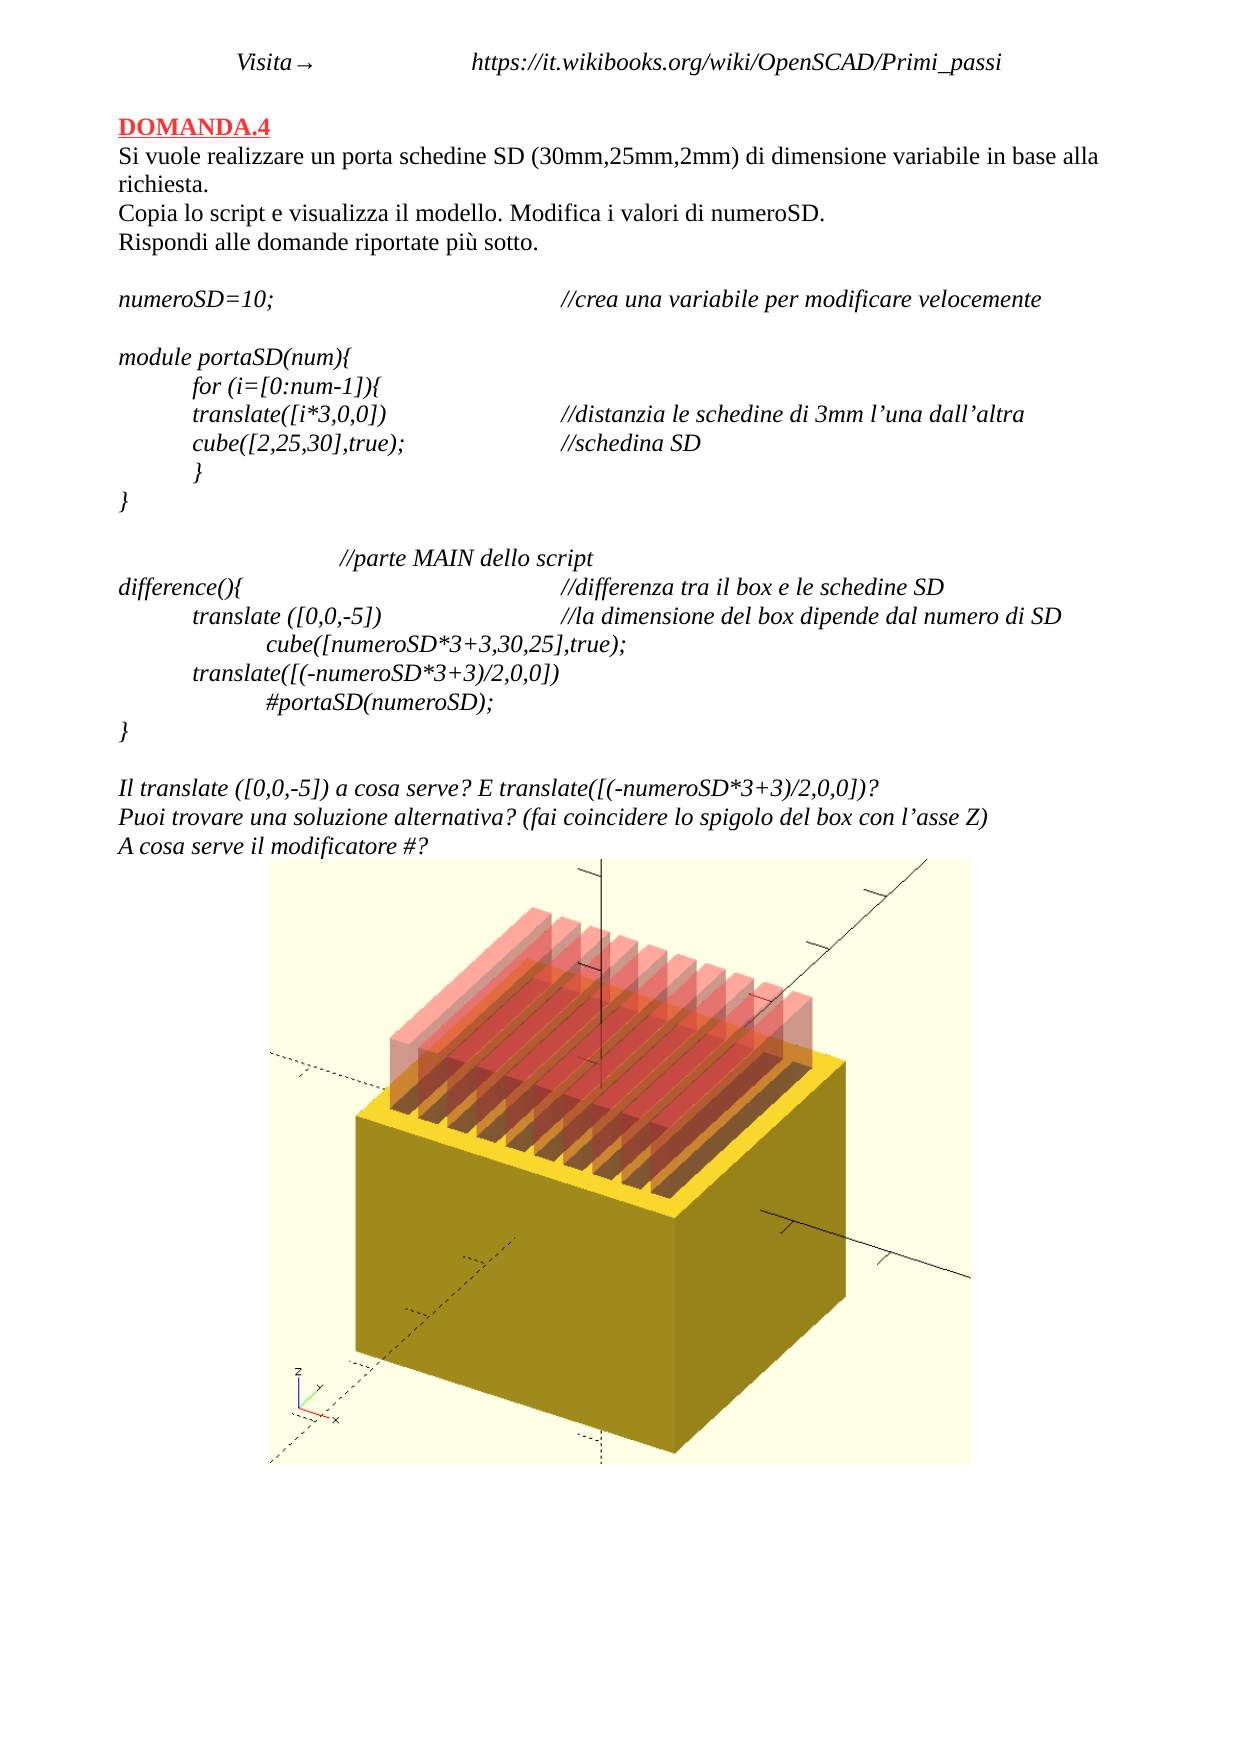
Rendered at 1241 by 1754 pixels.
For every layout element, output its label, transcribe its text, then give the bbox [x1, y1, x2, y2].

text translate([i*3,0,0]) //distanzia le schedine di 3mm l’una dall’altra [118, 399, 1122, 428]
text for (i=[0:num-1]){ [118, 371, 1122, 399]
text Si vuole realizzare un porta schedine SD (30mm,25mm,2mm) di dimensione variabile in base alla richiesta. [118, 141, 1122, 198]
text #portaSD(numeroSD); [118, 687, 1122, 716]
text Il translate ([0,0,-5]) a cosa serve? E translate([(-numeroSD*3+3)/2,0,0])? [118, 773, 1122, 802]
text } [118, 716, 1122, 744]
text translate ([0,0,-5]) //la dimensione del box dipende dal numero di SD [118, 601, 1122, 629]
text Puoi trovare una soluzione alternativa? (fai coincidere lo spigolo del box con l’asse Z) [118, 802, 1122, 831]
text module portaSD(num){ [118, 342, 1122, 371]
text } [118, 486, 1122, 514]
text A cosa serve il modificatore #? [118, 831, 1122, 859]
text cube([2,25,30],true); //schedina SD [118, 428, 1122, 457]
text numeroSD=10; //crea una variabile per modificare velocemente [118, 284, 1122, 313]
text cube([numeroSD*3+3,30,25],true); [118, 629, 1122, 658]
text difference(){ //differenza tra il box e le schedine SD [118, 572, 1122, 601]
text //parte MAIN dello script [118, 543, 1122, 572]
text DOMANDA.4 [118, 112, 1122, 141]
text } [118, 457, 1122, 486]
text Copia lo script e visualizza il modello. Modifica i valori di numeroSD. [118, 198, 1122, 227]
text translate([(-numeroSD*3+3)/2,0,0]) [118, 658, 1122, 687]
text Rispondi alle domande riportate più sotto. [118, 227, 1122, 256]
picture [269, 859, 971, 1464]
